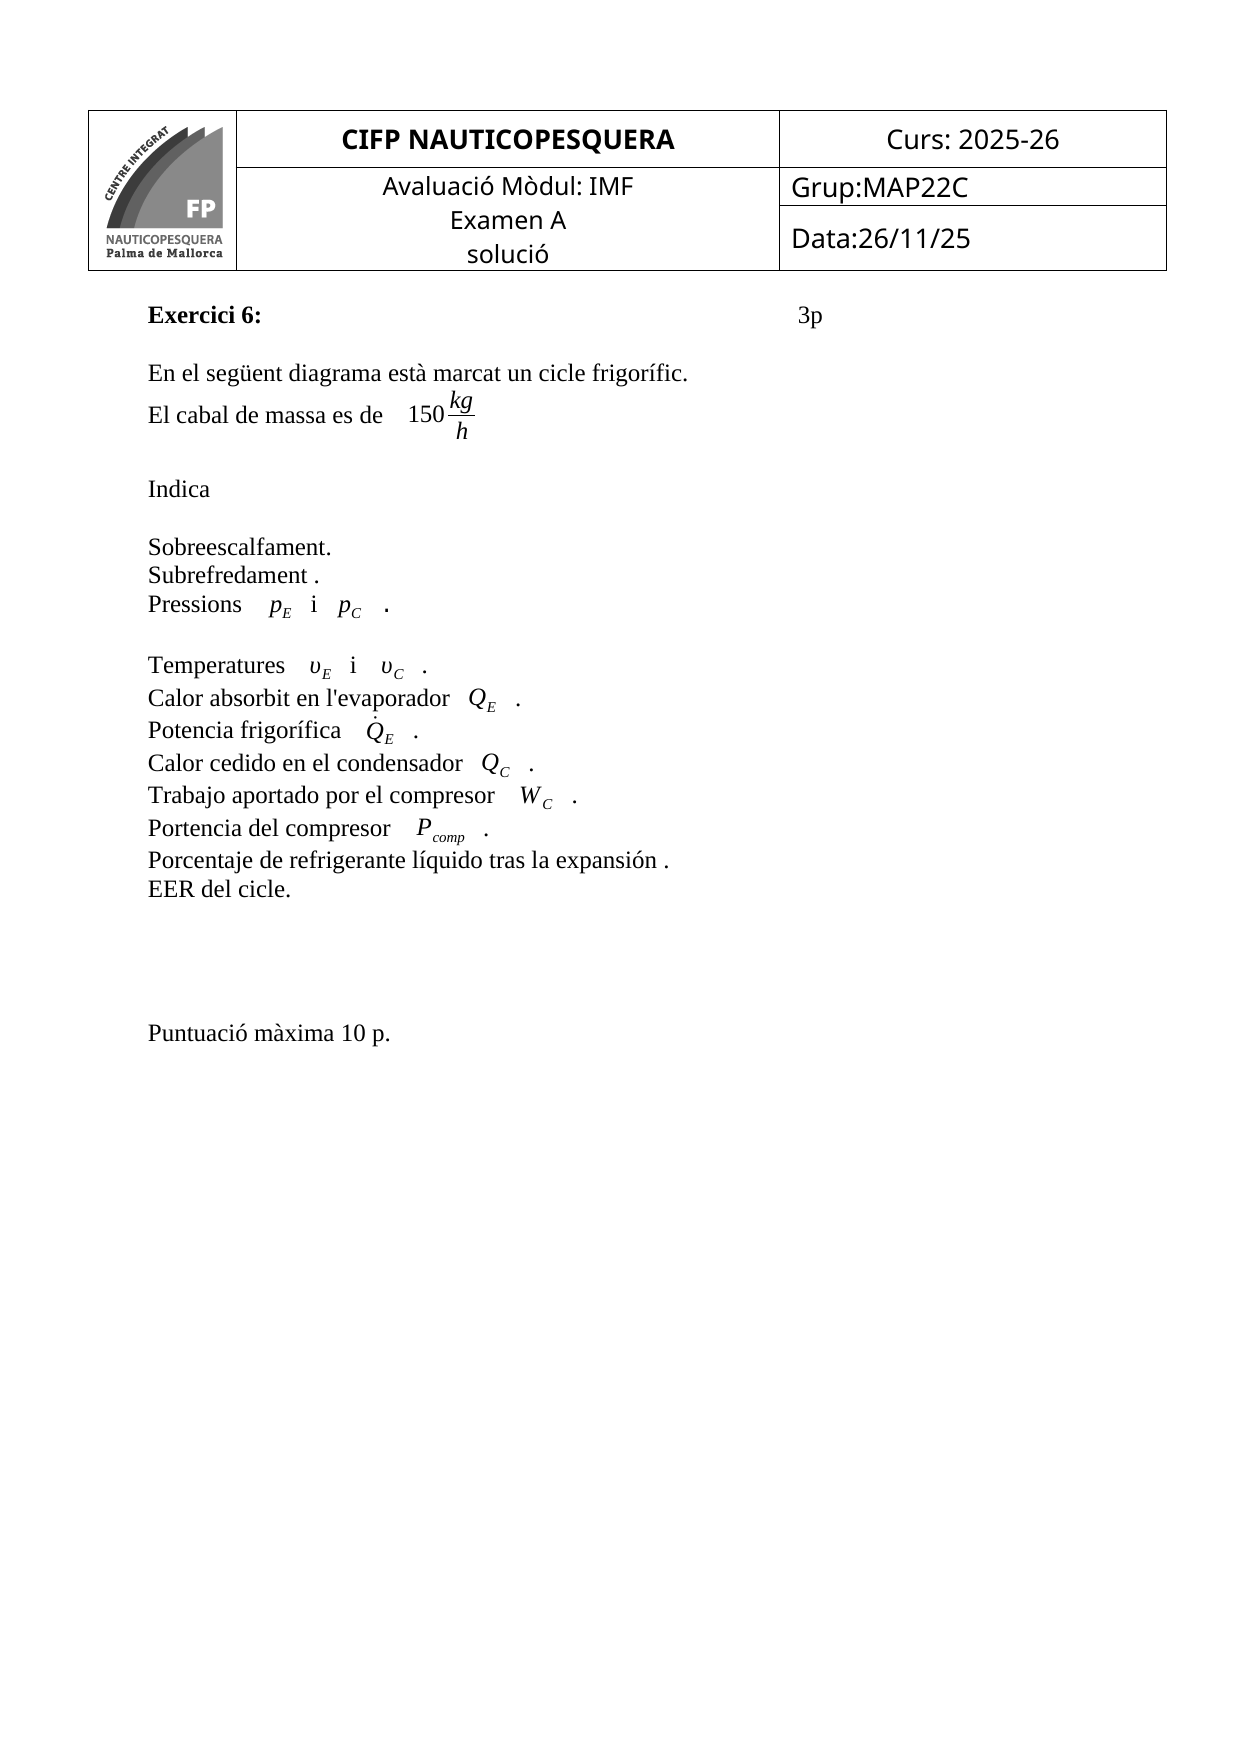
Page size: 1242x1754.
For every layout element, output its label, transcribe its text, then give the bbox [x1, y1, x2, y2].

text El cabal de massa es de [148, 386, 1094, 445]
text Porcentaje de refrigerante líquido tras la expansión . [148, 845, 1094, 874]
text Subrefredament . [148, 560, 1094, 589]
text Portencia del compresor . [148, 813, 1094, 845]
text Exercici 6: 3p [148, 300, 1094, 329]
text Temperatures i . [148, 650, 1094, 683]
text Potencia frigorífica . [148, 715, 1094, 748]
text En el següent diagrama està marcat un cicle frigorífic. [148, 358, 1094, 386]
text Trabajo aportado por el compresor . [148, 780, 1094, 813]
text Sobreescalfament. [148, 532, 1094, 560]
text Calor cedido en el condensador. [148, 748, 1094, 780]
picture [100, 116, 229, 265]
text Calor absorbit en l'evaporador. [148, 683, 1094, 715]
text Pressions i. [148, 589, 1094, 622]
text EER del cicle. [148, 874, 1094, 903]
text Indica [148, 474, 1094, 503]
text Puntuació màxima 10 p. [148, 1018, 1094, 1047]
